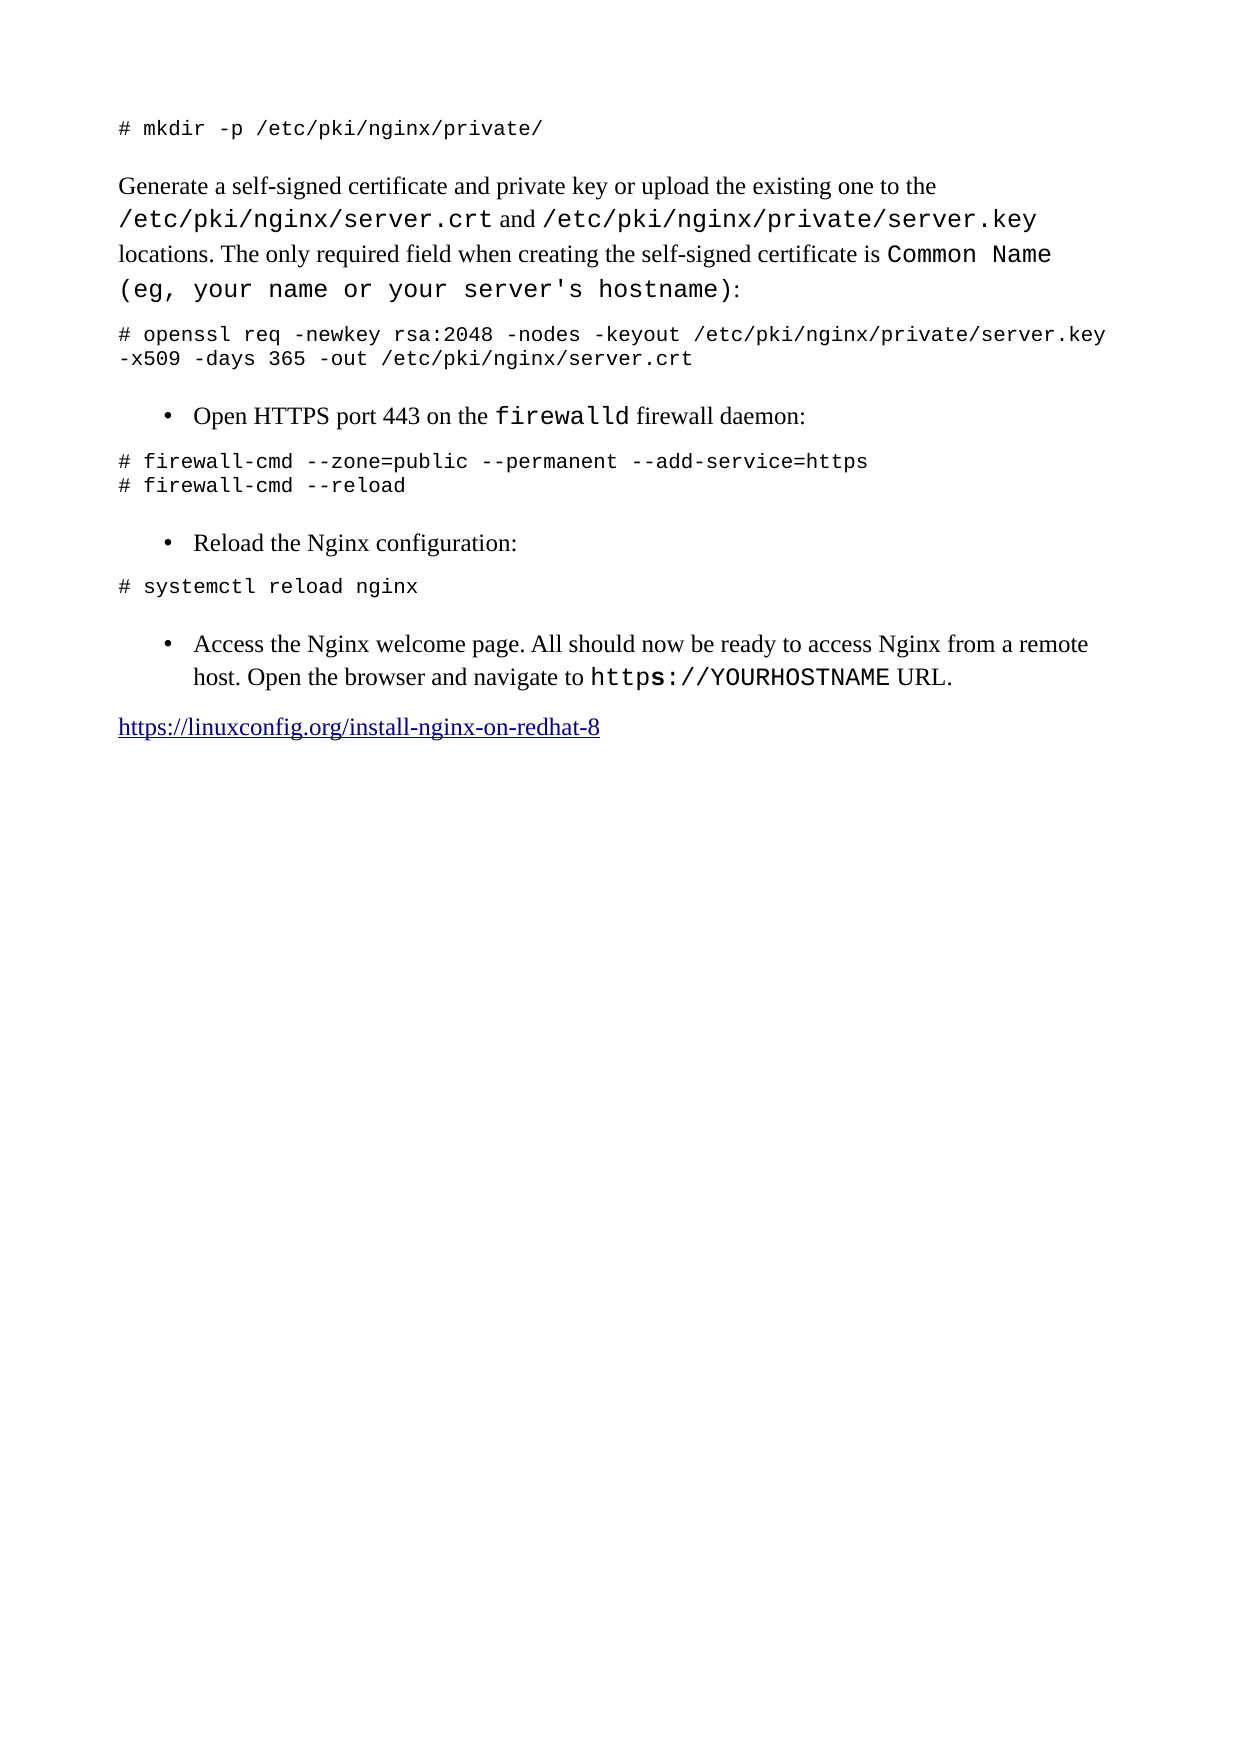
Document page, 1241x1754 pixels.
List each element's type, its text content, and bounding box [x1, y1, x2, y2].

text # openssl req -newkey rsa:2048 -nodes -keyout /etc/pki/nginx/private/server.key -x509 -days 365 -out /etc/pki/nginx/server.crt [118, 324, 1122, 372]
list Reload the Nginx configuration: [164, 528, 1122, 557]
text https://linuxconfig.org/install-nginx-on-redhat-8 [118, 712, 1122, 741]
text # firewall-cmd --reload [118, 475, 1122, 498]
list Access the Nginx welcome page. All should now be ready to access Nginx from a remote host. Open the browser and navigate to https://YOURHOSTNAME URL. [164, 629, 1122, 693]
list Open HTTPS port 443 on the firewalld firewall daemon: [164, 401, 1122, 432]
text # firewall-cmd --zone=public --permanent --add-service=https [118, 451, 1122, 475]
text # mkdir -p /etc/pki/nginx/private/ [118, 118, 1122, 142]
text Generate a self-signed certificate and private key or upload the existing one to the /etc/pki/nginx/server.crt and /etc/pki/nginx/private/server.key locations. The only required field when creating the self-signed certificate is Common Name (eg, your name or your server's hostname): [118, 171, 1122, 305]
text # systemctl reload nginx [118, 576, 1122, 599]
